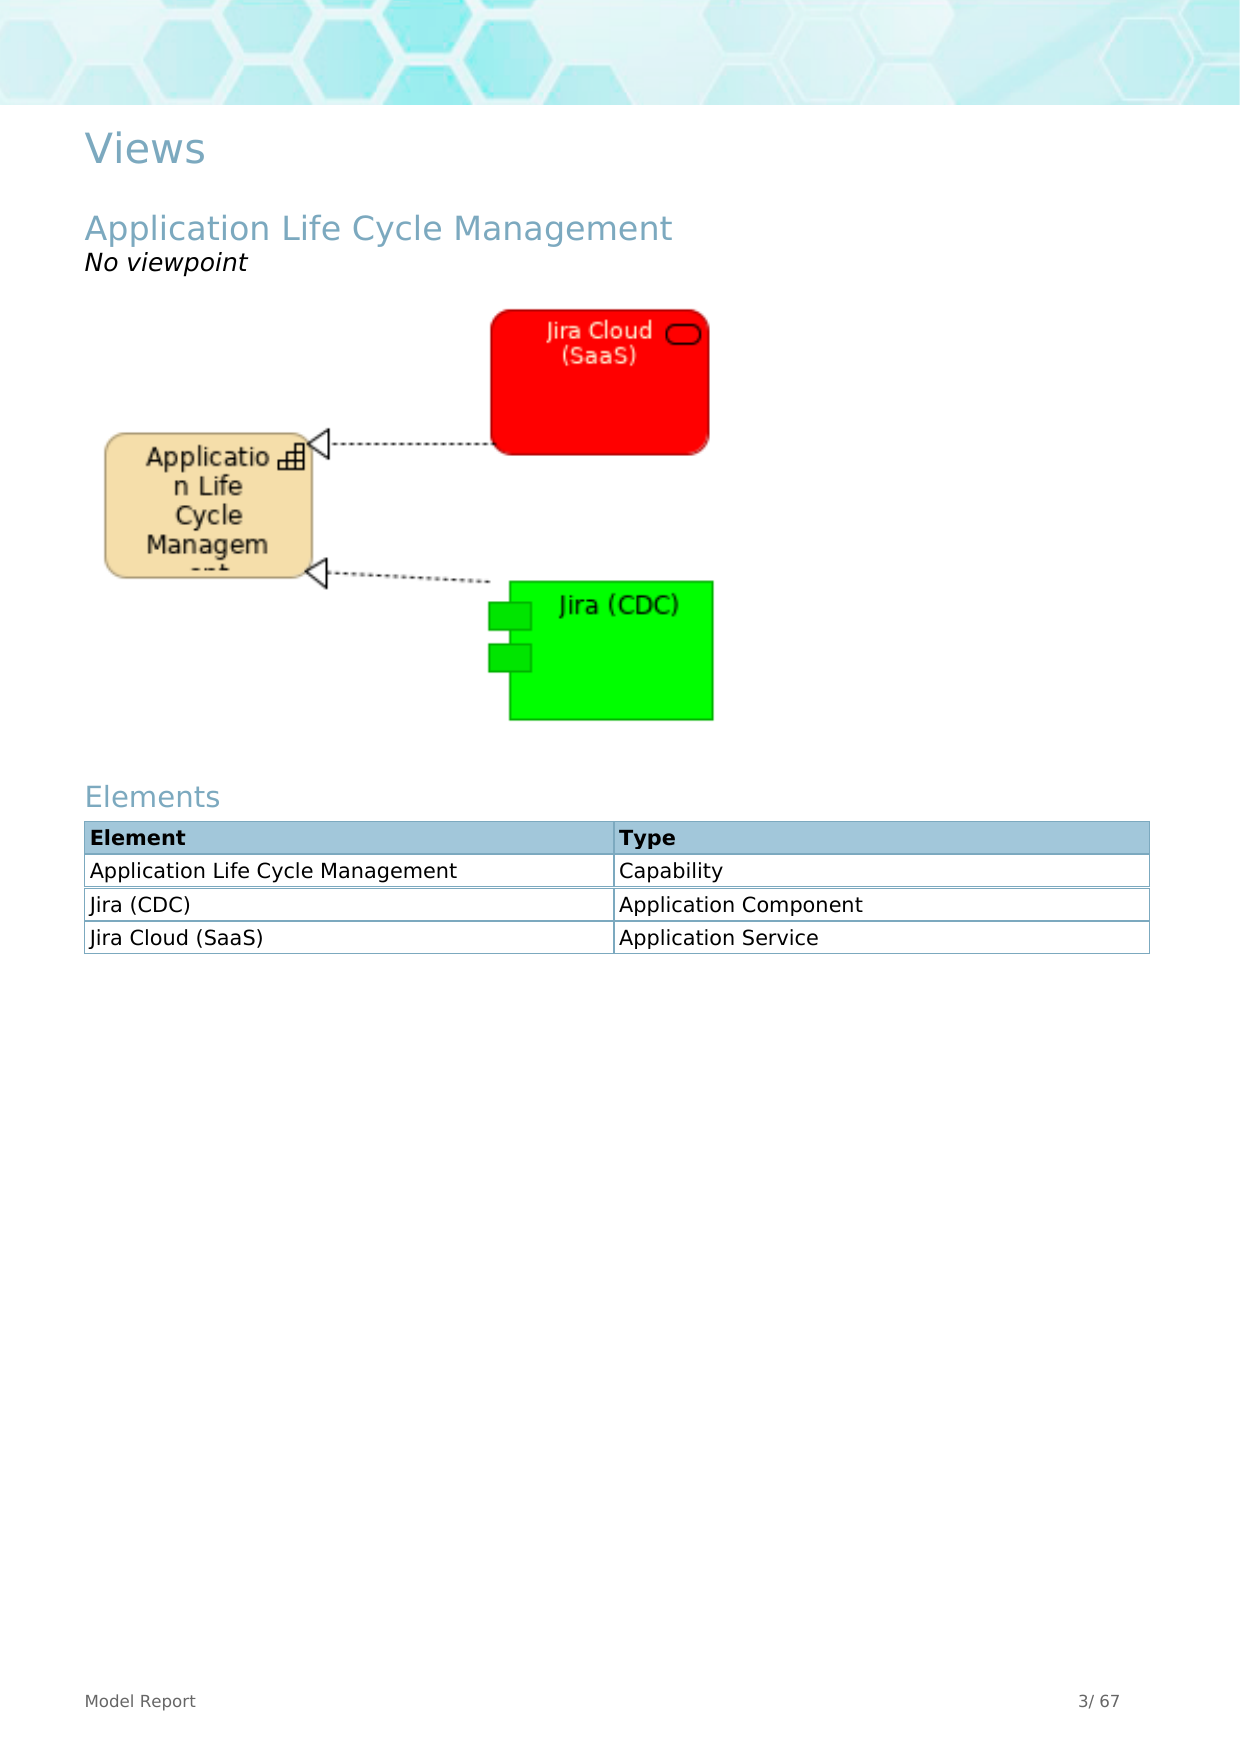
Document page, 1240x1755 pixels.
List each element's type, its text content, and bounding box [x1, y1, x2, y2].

table_cell [1088, 177, 1150, 208]
table_cell Element [85, 822, 613, 853]
table_cell [1150, 821, 1155, 854]
table_cell Application Life Cycle Management [84, 208, 1155, 248]
table_cell [1155, 854, 1239, 887]
table_cell [1088, 279, 1150, 289]
table_cell [1155, 815, 1239, 821]
table_cell [0, 954, 84, 1650]
table_cell [1155, 177, 1239, 208]
table_cell [1155, 290, 1239, 742]
table_cell [1155, 105, 1239, 125]
table_cell [735, 290, 920, 742]
table_cell [0, 821, 84, 854]
table_cell [0, 1650, 84, 1754]
table_cell [84, 177, 614, 208]
table_cell [729, 954, 920, 1650]
table_cell [920, 815, 1088, 821]
table_cell [84, 279, 614, 289]
table_cell [920, 105, 1088, 125]
table_cell [84, 815, 614, 821]
table_cell [614, 177, 729, 208]
table_cell Jira Cloud (SaaS) [85, 922, 613, 953]
table_cell [0, 125, 84, 177]
table_cell [1155, 125, 1239, 177]
table_cell [920, 954, 1088, 1650]
table_cell [1155, 742, 1239, 814]
table_cell [1150, 921, 1155, 954]
table_cell [1088, 290, 1150, 742]
table_cell [920, 290, 1088, 742]
table_cell [0, 921, 84, 954]
table_cell [0, 208, 84, 248]
table_cell [0, 105, 84, 125]
table_cell [1088, 815, 1150, 821]
table_cell [1150, 854, 1155, 887]
table_cell [920, 177, 1088, 208]
table_cell [1150, 888, 1155, 921]
table_cell [0, 248, 84, 279]
table_cell [0, 742, 84, 814]
table_cell [0, 279, 84, 289]
table_cell [1155, 248, 1239, 279]
table_cell No viewpoint [84, 248, 1155, 279]
table_cell [729, 177, 920, 208]
table_cell [1150, 742, 1155, 814]
table_cell Type [615, 822, 1149, 853]
table_cell [729, 279, 920, 289]
table_cell Jira (CDC) [85, 889, 613, 920]
table_cell Elements [84, 742, 1150, 814]
table_cell / 67 [1088, 1650, 1155, 1754]
table_cell [614, 279, 729, 289]
table_cell [84, 105, 614, 125]
table_cell [614, 954, 729, 1650]
table_cell [1155, 208, 1239, 248]
table_cell [614, 815, 729, 821]
table_cell [920, 279, 1088, 289]
table_cell [1088, 105, 1150, 125]
table_cell [1150, 954, 1155, 1650]
table_cell [729, 815, 920, 821]
table_cell [0, 177, 84, 208]
table_cell [614, 105, 729, 125]
table_cell [1150, 290, 1155, 742]
table_cell [0, 290, 84, 742]
table_cell [1150, 105, 1155, 125]
table_cell [1155, 954, 1239, 1650]
table_cell Application Component [615, 889, 1149, 920]
table_cell [1150, 279, 1155, 289]
table_cell [1088, 954, 1150, 1650]
table_cell Capability [615, 855, 1149, 886]
table_cell Application Life Cycle Management [85, 855, 613, 886]
table_cell [1150, 177, 1155, 208]
table_cell [1155, 279, 1239, 289]
table_cell Model Report [84, 1650, 920, 1754]
table_cell [0, 888, 84, 921]
table_cell 3 [920, 1650, 1088, 1754]
table_cell [1155, 921, 1239, 954]
table_cell [1155, 1650, 1239, 1754]
table_cell [1155, 821, 1239, 854]
table_cell Views [84, 125, 1155, 177]
table_cell [1155, 888, 1239, 921]
table_cell [729, 105, 920, 125]
table_cell [84, 954, 614, 1650]
table_cell Application Service [615, 922, 1149, 953]
table_cell [0, 854, 84, 887]
table_cell [0, 815, 84, 821]
